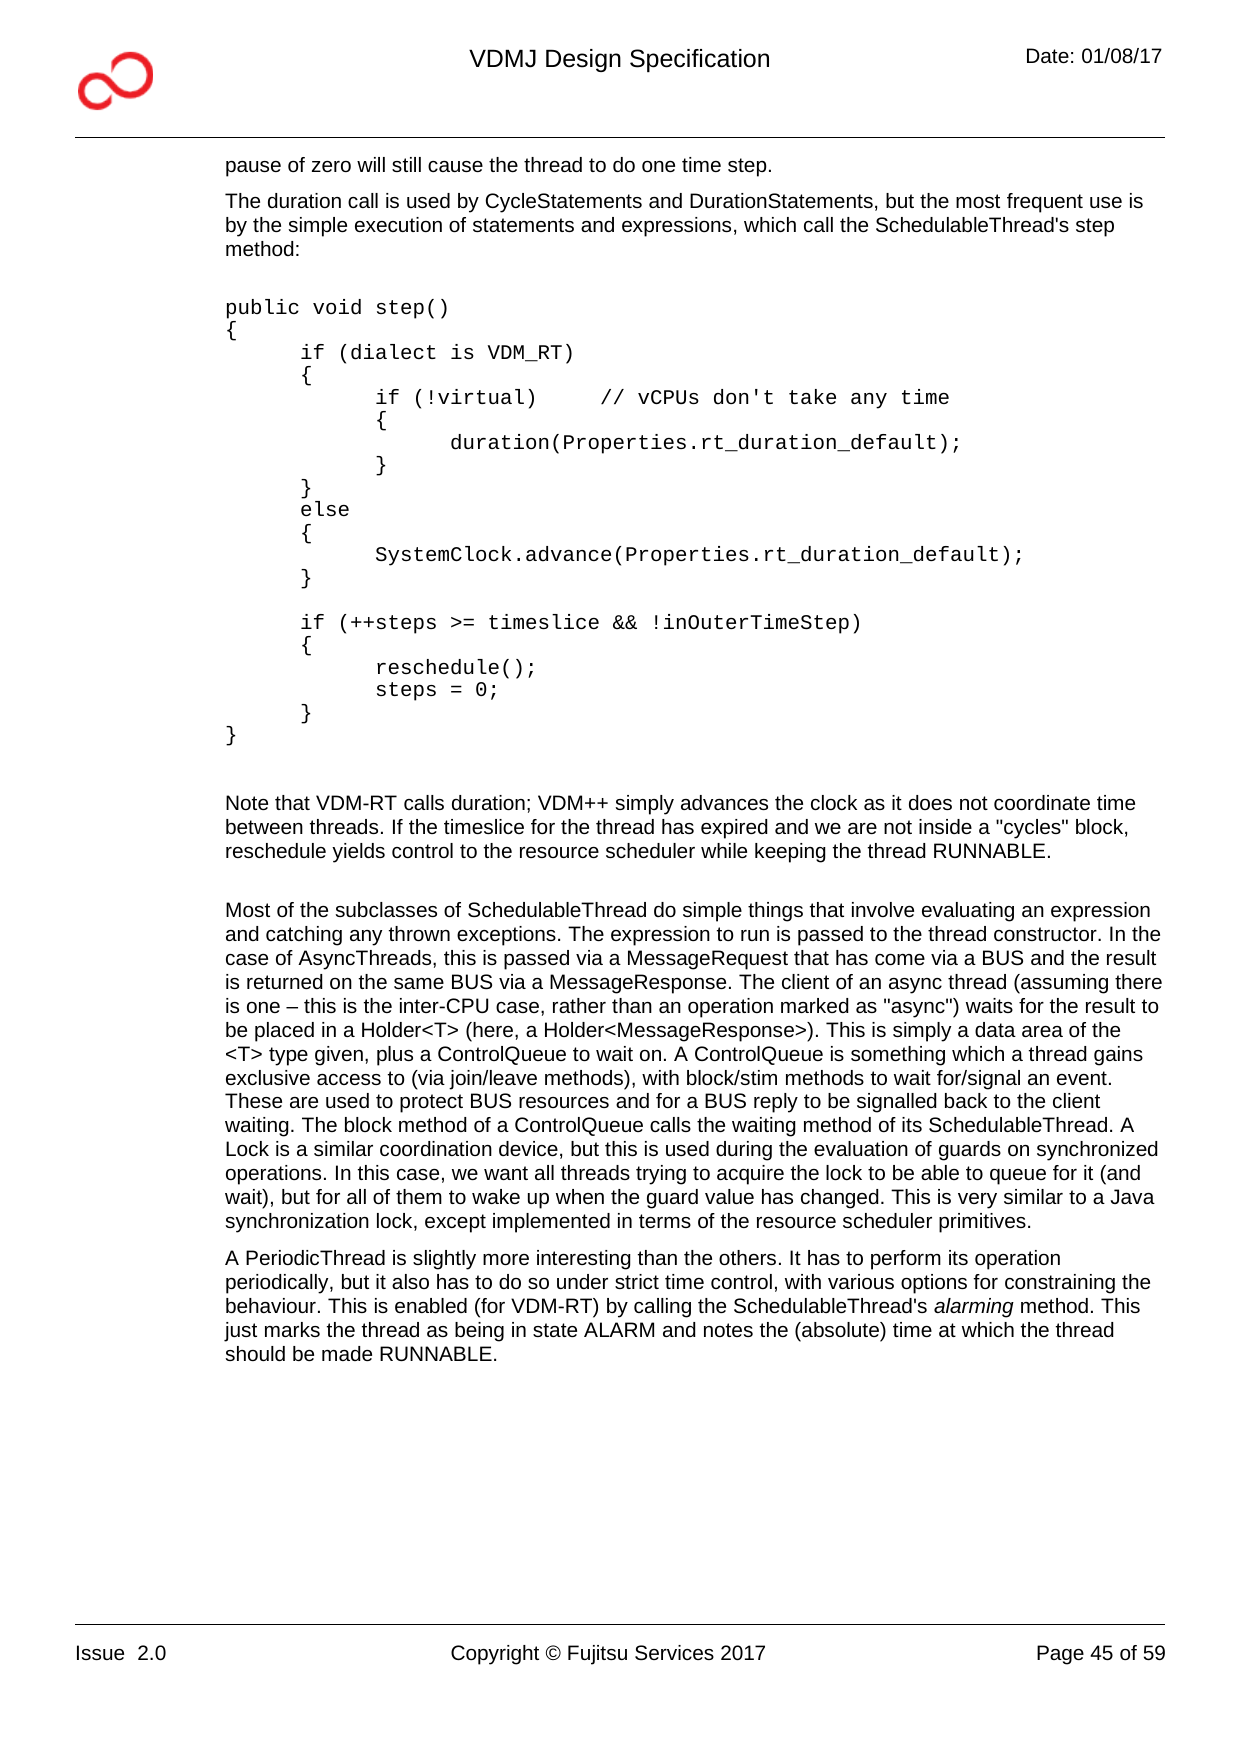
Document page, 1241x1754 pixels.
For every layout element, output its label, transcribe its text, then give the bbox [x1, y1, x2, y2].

text duration(Properties.rt_duration_default); [225, 431, 1165, 454]
text { [225, 409, 1165, 431]
text } [225, 476, 1165, 499]
text } [225, 724, 1165, 746]
text steps = 0; [225, 679, 1165, 701]
text A PeriodicThread is slightly more interesting than the others. It has to perform its operation periodically, but it also has to do so under strict time control, with various options for constraining the behaviour. This is enabled (for VDM-RT) by calling the SchedulableThread's alarming method. This just marks the thread as being in state ALARM and notes the (absolute) time at which the thread should be made RUNNABLE. [225, 1246, 1165, 1366]
text public void step() [225, 296, 1165, 319]
text if (dialect is VDM_RT) [225, 341, 1165, 364]
text } [225, 566, 1165, 589]
picture [78, 44, 153, 120]
text pause of zero will still cause the thread to do one time step. [225, 153, 1165, 177]
text else [225, 499, 1165, 521]
text SystemClock.advance(Properties.rt_duration_default); [225, 544, 1165, 566]
text { [225, 634, 1165, 656]
text } [225, 701, 1165, 724]
text } [225, 454, 1165, 476]
text The duration call is used by CycleStatements and DurationStatements, but the most frequent use is by the simple execution of statements and expressions, which call the SchedulableThread's step method: [225, 189, 1165, 261]
text Note that VDM-RT calls duration; VDM++ simply advances the clock as it does not coordinate time between threads. If the timeslice for the thread has expired and we are not inside a "cycles" block, reschedule yields control to the resource scheduler while keeping the thread RUNNABLE. [225, 791, 1165, 863]
text { [225, 319, 1165, 341]
text if (!virtual) // vCPUs don't take any time [225, 386, 1165, 409]
text if (++steps >= timeslice && !inOuterTimeStep) [225, 611, 1165, 634]
text Most of the subclasses of SchedulableThread do simple things that involve evaluating an expression and catching any thrown exceptions. The expression to run is passed to the thread constructor. In the case of AsyncThreads, this is passed via a MessageRequest that has come via a BUS and the result is returned on the same BUS via a MessageResponse. The client of an async thread (assuming there is one – this is the inter-CPU case, rather than an operation marked as "async") waits for the result to be placed in a Holder<T> (here, a Holder<MessageResponse>). This is simply a data area of the <T> type given, plus a ControlQueue to wait on. A ControlQueue is something which a thread gains exclusive access to (via join/leave methods), with block/stim methods to wait for/signal an event. These are used to protect BUS resources and for a BUS reply to be signalled back to the client waiting. The block method of a ControlQueue calls the waiting method of its SchedulableThread. A Lock is a similar coordination device, but this is used during the evaluation of guards on synchronized operations. In this case, we want all threads trying to acquire the lock to be able to queue for it (and wait), but for all of them to wake up when the guard value has changed. This is very similar to a Java synchronization lock, except implemented in terms of the resource scheduler primitives. [225, 898, 1165, 1233]
text { [225, 521, 1165, 544]
text { [225, 364, 1165, 386]
text reschedule(); [225, 656, 1165, 679]
